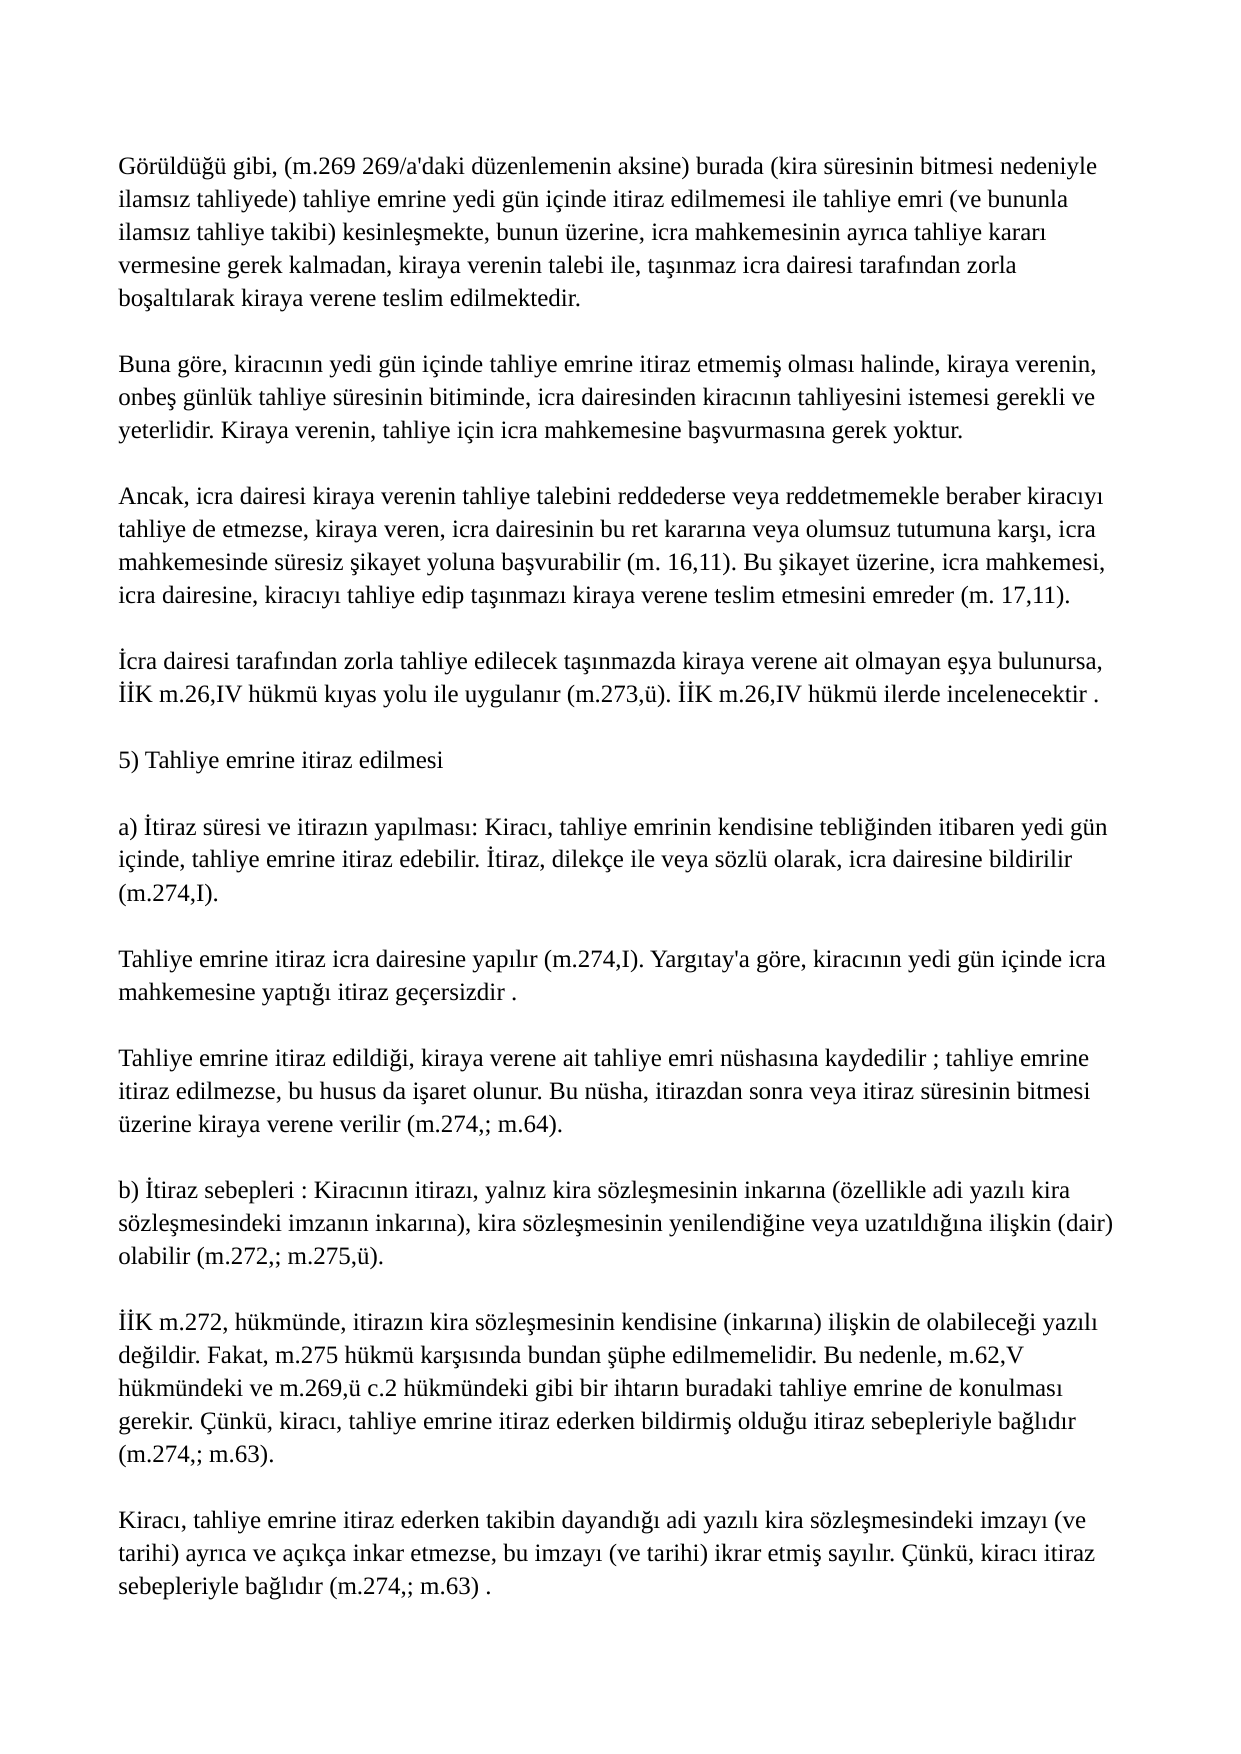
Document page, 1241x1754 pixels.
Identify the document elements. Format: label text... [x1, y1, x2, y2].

text Görüldüğü gibi, (m.269 269/a'daki düzenlemenin aksine) burada (kira süresinin bitmesi nedeniyle ilamsız tahliyede) tahliye emrine yedi gün içinde itiraz edilmemesi ile tahliye emri (ve bununla ilamsız tahliye takibi) kesinleşmekte, bunun üzerine, icra mahkemesinin ayrıca tahliye kararı vermesine gerek kalmadan, kiraya verenin talebi ile, taşınmaz icra dairesi tarafından zorla boşaltılarak kiraya verene teslim edilmektedir. Buna göre, kiracının yedi gün içinde tahliye emrine itiraz etmemiş olması halinde, kiraya verenin, onbeş günlük tahliye süresinin bitiminde, icra dairesinden kiracının tahliyesini istemesi gerekli ve yeterlidir. Kiraya verenin, tahliye için icra mahkemesine başvurmasına gerek yoktur. Ancak, icra dairesi kiraya verenin tahliye talebini reddederse veya reddetmemekle beraber kiracıyı tahliye de etmezse, kiraya veren, icra dairesinin bu ret kararına veya olumsuz tutumuna karşı, icra mahkemesinde süresiz şikayet yoluna başvurabilir (m. 16,11). Bu şikayet üzerine, icra mahkemesi, icra dairesine, kiracıyı tahliye edip taşınmazı kiraya verene teslim etmesini emreder (m. 17,11). İcra dairesi tarafından zorla tahliye edilecek taşınmazda kiraya verene ait olmayan eşya bulunursa, İİK m.26,IV hükmü kıyas yolu ile uygulanır (m.273,ü). İİK m.26,IV hükmü ilerde incelenecektir . 5) Tahliye emrine itiraz edilmesi a) İtiraz süresi ve itirazın yapılması: Kiracı, tahliye emrinin kendisine tebliğinden itibaren yedi gün içinde, tahliye emrine itiraz edebilir. İtiraz, dilekçe ile veya sözlü olarak, icra dairesine bildirilir (m.274,I). Tahliye emrine itiraz icra dairesine yapılır (m.274,I). Yargıtay'a göre, kiracının yedi gün içinde icra mahkemesine yaptığı itiraz geçersizdir . Tahliye emrine itiraz edildiği, kiraya verene ait tahliye emri nüshasına kaydedilir ; tahliye emrine itiraz edilmezse, bu husus da işaret olunur. Bu nüsha, itirazdan sonra veya itiraz süresinin bitmesi üzerine kiraya verene verilir (m.274,; m.64). b) İtiraz sebepleri : Kiracının itirazı, yalnız kira sözleşmesinin inkarına (özellikle adi yazılı kira sözleşmesindeki imzanın inkarına), kira sözleşmesinin yenilendiğine veya uzatıldığına ilişkin (dair) olabilir (m.272,; m.275,ü). İİK m.272, hükmünde, itirazın kira sözleşmesinin kendisine (inkarına) ilişkin de olabileceği yazılı değildir. Fakat, m.275 hükmü karşısında bundan şüphe edilmemelidir. Bu nedenle, m.62,V hükmündeki ve m.269,ü c.2 hükmündeki gibi bir ihtarın buradaki tahliye emrine de konulması gerekir. Çünkü, kiracı, tahliye emrine itiraz ederken bildirmiş olduğu itiraz sebepleriyle bağlıdır (m.274,; m.63). Kiracı, tahliye emrine itiraz ederken takibin dayandığı adi yazılı kira sözleşmesindeki imzayı (ve tarihi) ayrıca ve açıkça inkar etmezse, bu imzayı (ve tarihi) ikrar etmiş sayılır. Çünkü, kiracı itiraz sebepleriyle bağlıdır (m.274,; m.63) . [118, 118, 1122, 1633]
